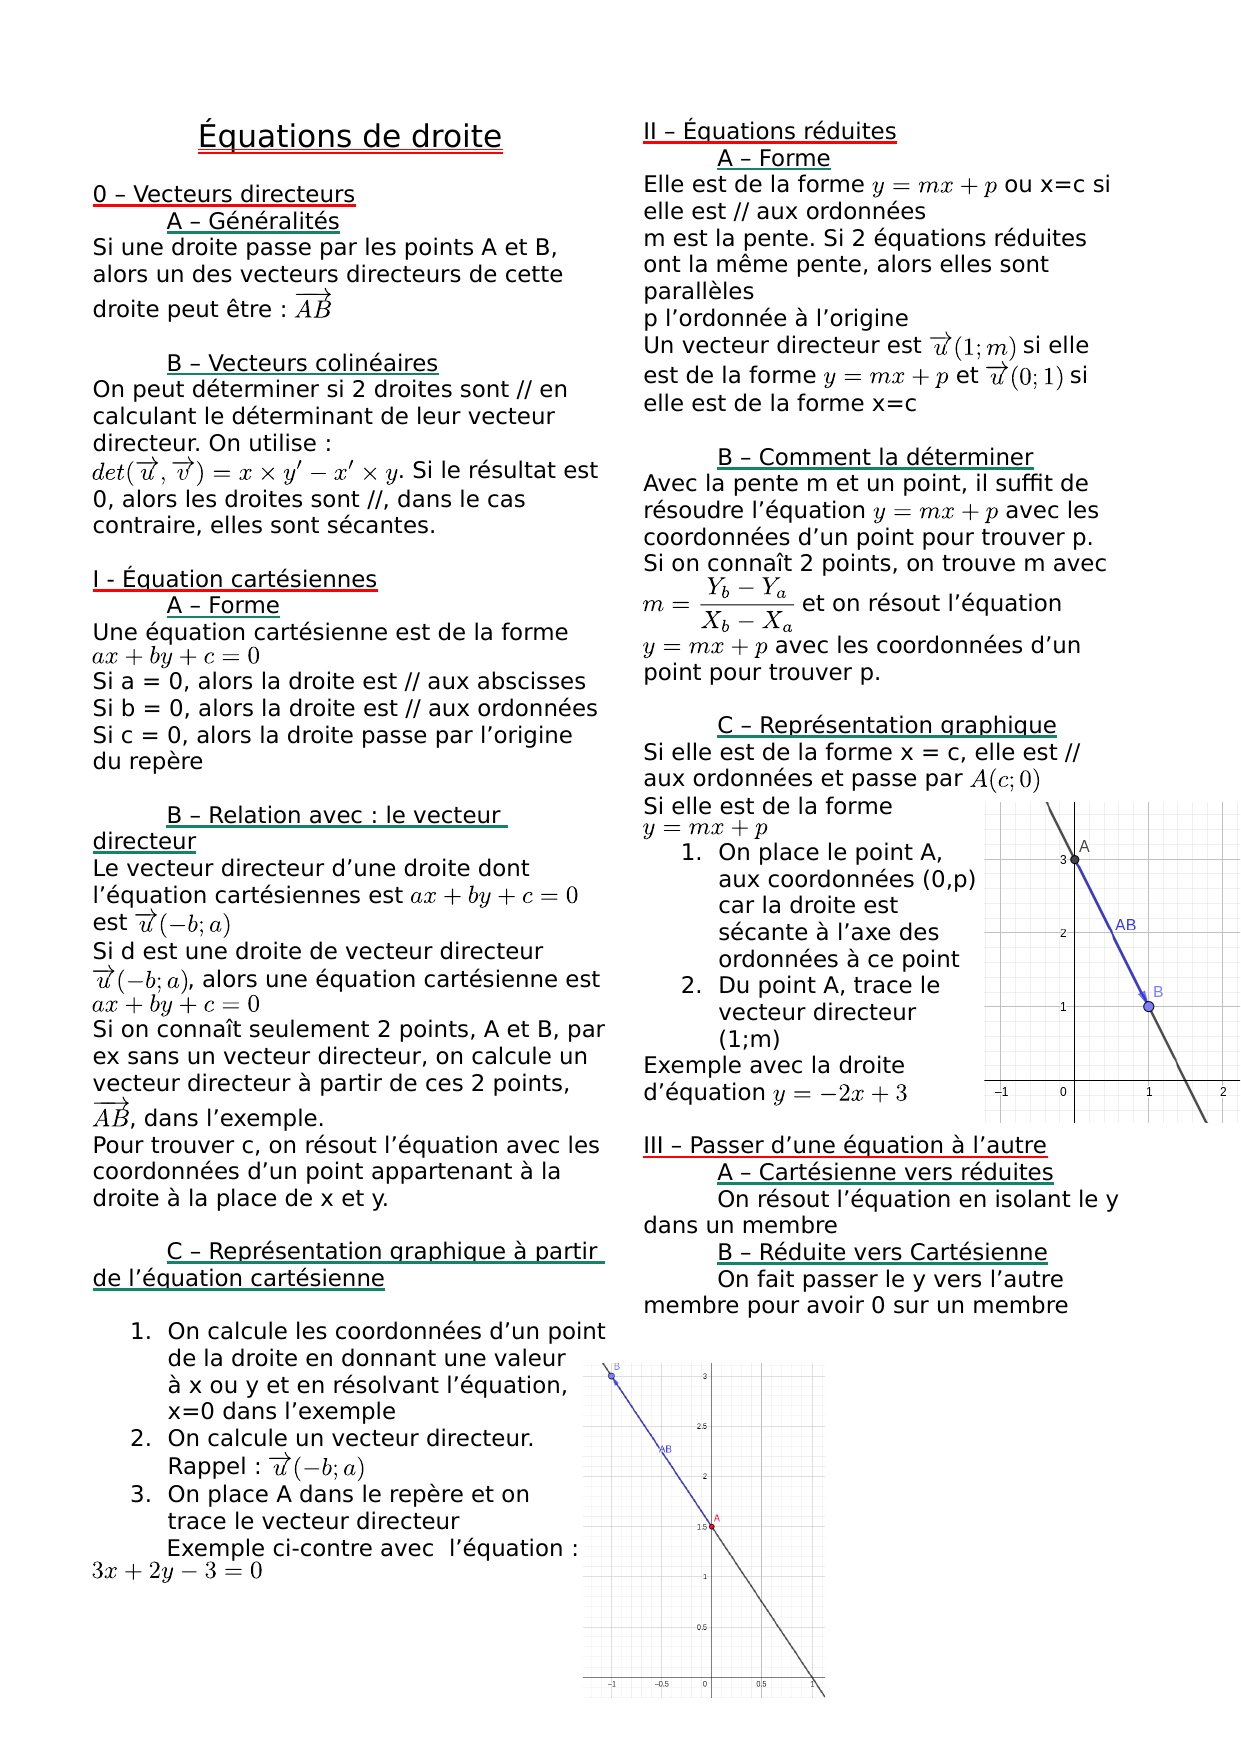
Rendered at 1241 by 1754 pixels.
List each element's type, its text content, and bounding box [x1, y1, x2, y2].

text II – Équations réduites [643, 118, 1122, 145]
text Équations de droite [92, 118, 608, 154]
picture [582, 1363, 826, 1698]
text p l’ordonnée à l’origine [643, 305, 1122, 331]
text Exemple avec la droite d’équation [643, 1053, 984, 1106]
text Si a = 0, alors la droite est // aux abscisses [92, 668, 608, 695]
text Avec la pente m et un point, il suffit de résoudre l’équation avec les coordonnées d’un point pour trouver p. [643, 471, 1122, 551]
list On place A dans le repère et on trace le vecteur directeur [130, 1481, 582, 1535]
text On fait passer le y vers l’autre membre pour avoir 0 sur un membre [643, 1266, 1122, 1319]
text A – Cartésienne vers réduites [643, 1159, 1122, 1186]
text Si elle est de la forme [643, 793, 1122, 839]
text Une équation cartésienne est de la forme [92, 619, 608, 668]
text B – Réduite vers Cartésienne [643, 1239, 1122, 1266]
text Si c = 0, alors la droite passe par l’origine du repère [92, 722, 608, 775]
text On peut déterminer si 2 droites sont // en calculant le déterminant de leur vecteur directeur. On utilise : . Si le résultat est 0, alors les droites sont //, dans le cas contraire, elles sont sécantes. [92, 376, 608, 539]
text Si b = 0, alors la droite est // aux ordonnées [92, 695, 608, 722]
text Elle est de la forme ou x=c si elle est // aux ordonnées [643, 171, 1122, 225]
text Exemple ci-contre avec l’équation : [92, 1535, 582, 1583]
text I - Équation cartésiennes [92, 566, 608, 593]
text C – Représentation graphique [643, 712, 1122, 739]
text Si elle est de la forme x = c, elle est // aux ordonnées et passe par [643, 739, 1122, 793]
text Si une droite passe par les points A et B, alors un des vecteurs directeurs de cette droite peut être : [92, 234, 608, 323]
text Si on connaît 2 points, on trouve m avec et on résout l’équation avec les coordonnées d’un point pour trouver p. [643, 551, 1122, 686]
text A – Forme [643, 145, 1122, 171]
list On calcule un vecteur directeur. Rappel : [130, 1425, 582, 1481]
text III – Passer d’une équation à l’autre [643, 1133, 1122, 1159]
text Si d est une droite de vecteur directeur , alors une équation cartésienne est [92, 938, 608, 1017]
list On place le point A, aux coordonnées (0,p) car la droite est sécante à l’axe des ordonnées à ce point [681, 839, 984, 973]
text C – Représentation graphique à partir de l’équation cartésienne [92, 1238, 608, 1292]
list Du point A, trace le vecteur directeur (1;m) [681, 973, 984, 1053]
text B – Vecteurs colinéaires [92, 350, 608, 376]
text A – Forme [92, 593, 608, 619]
text On résout l’équation en isolant le y dans un membre [643, 1186, 1122, 1239]
text 0 – Vecteurs directeurs [92, 181, 608, 208]
text A – Généralités [92, 208, 608, 234]
list On calcule les coordonnées d’un point de la droite en donnant une valeur à x ou y et en résolvant l’équation, x=0 dans l’exemple [130, 1318, 608, 1425]
text B – Relation avec : le vecteur directeur [92, 802, 608, 855]
text Le vecteur directeur d’une droite dont l’équation cartésiennes est est [92, 855, 608, 938]
text m est la pente. Si 2 équations réduites ont la même pente, alors elles sont parallèles [643, 225, 1122, 305]
text Pour trouver c, on résout l’équation avec les coordonnées d’un point appartenant à la droite à la place de x et y. [92, 1132, 608, 1212]
text Un vecteur directeur est si elle est de la forme et si elle est de la forme x=c [643, 331, 1122, 417]
text Si on connaît seulement 2 points, A et B, par ex sans un vecteur directeur, on calcule un vecteur directeur à partir de ces 2 points, , dans l’exemple. [92, 1017, 608, 1132]
text B – Comment la déterminer [643, 444, 1122, 471]
picture [984, 802, 1241, 1123]
